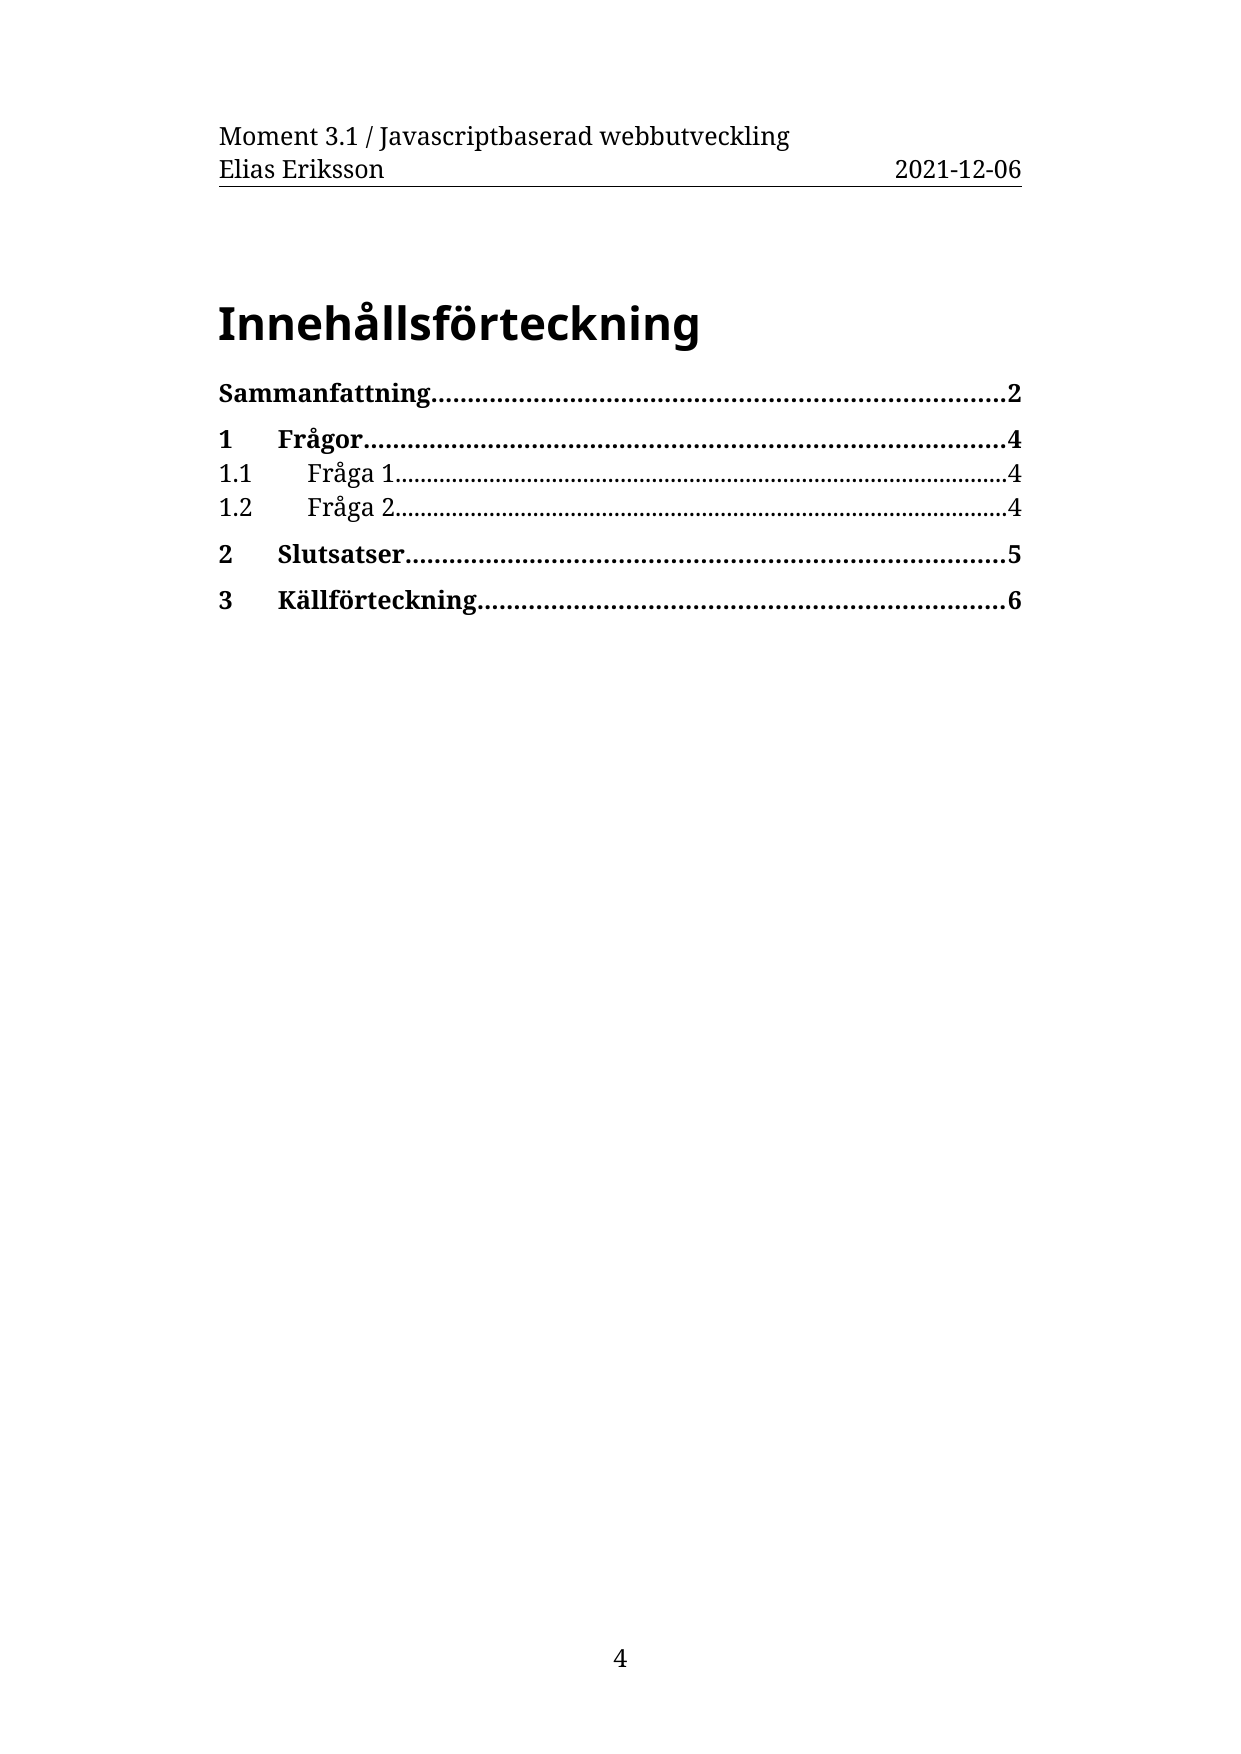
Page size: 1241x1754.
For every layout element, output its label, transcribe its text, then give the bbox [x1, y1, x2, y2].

text 1 Frågor 4 [218, 422, 1022, 456]
text Sammanfattning 2 [218, 375, 1022, 409]
text 1.1 Fråga 1 4 [218, 456, 1022, 490]
subtitle Innehållsförteckning [218, 291, 1022, 353]
text 3 Källförteckning 6 [218, 583, 1022, 617]
text 1.2 Fråga 2 4 [218, 490, 1022, 524]
text 2 Slutsatser 5 [218, 536, 1022, 570]
